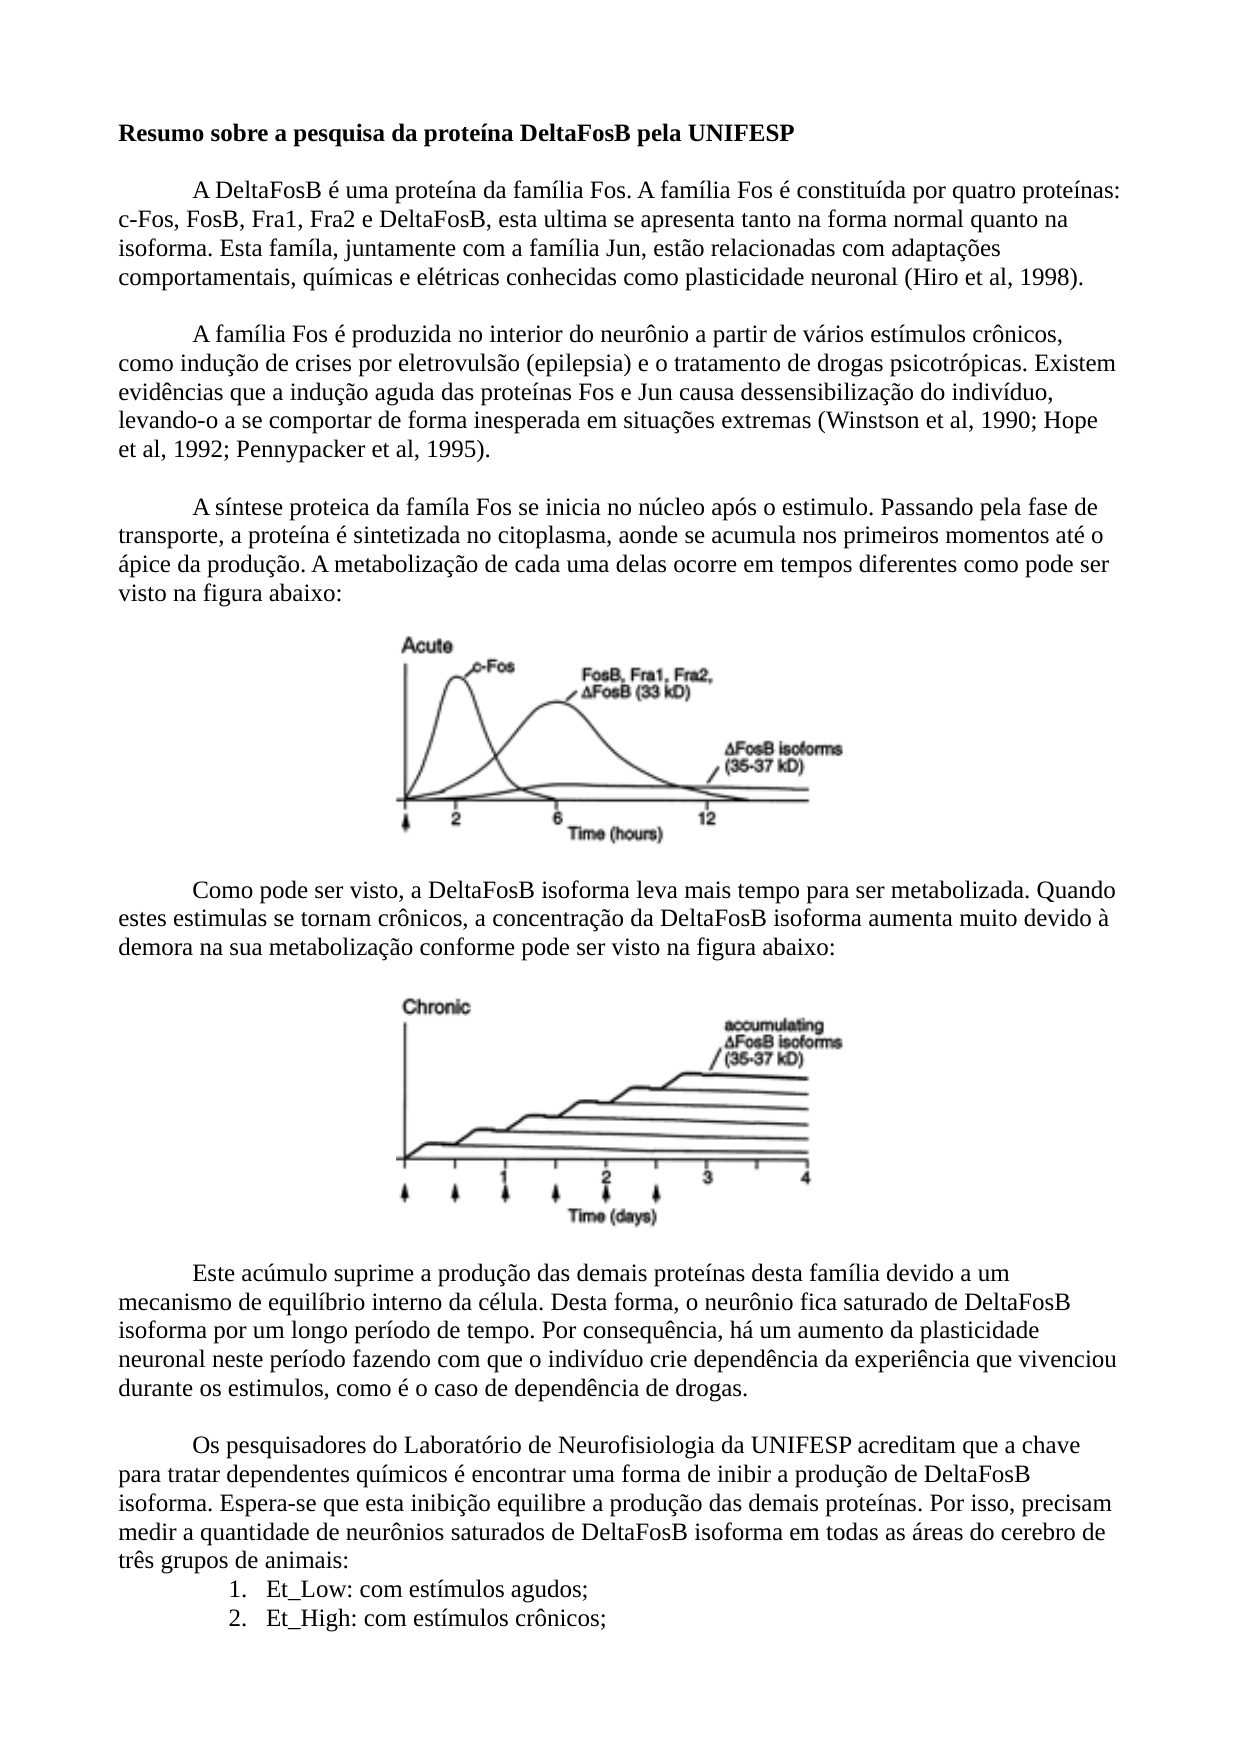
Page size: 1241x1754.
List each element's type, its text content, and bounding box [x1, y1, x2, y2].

text Os pesquisadores do Laboratório de Neurofisiologia da UNIFESP acreditam que a chave para tratar dependentes químicos é encontrar uma forma de inibir a produção de DeltaFosB isoforma. Espera-se que esta inibição equilibre a produção das demais proteínas. Por isso, precisam medir a quantidade de neurônios saturados de DeltaFosB isoforma em todas as áreas do cerebro de três grupos de animais: [118, 1430, 1122, 1574]
text Como pode ser visto, a DeltaFosB isoforma leva mais tempo para ser metabolizada. Quando estes estimulas se tornam crônicos, a concentração da DeltaFosB isoforma aumenta muito devido à demora na sua metabolização conforme pode ser visto na figura abaixo: [118, 875, 1122, 961]
list Et_High: com estímulos crônicos; [228, 1603, 1122, 1632]
text A família Fos é produzida no interior do neurônio a partir de vários estímulos crônicos, como indução de crises por eletrovulsão (epilepsia) e o tratamento de drogas psicotrópicas. Existem evidências que a indução aguda das proteínas Fos e Jun causa dessensibilização do indivíduo, levando-o a se comportar de forma inesperada em situações extremas (Winstson et al, 1990; Hope et al, 1992; Pennypacker et al, 1995). [118, 319, 1122, 463]
text A DeltaFosB é uma proteína da família Fos. A família Fos é constituída por quatro proteínas: c-Fos, FosB, Fra1, Fra2 e DeltaFosB, esta ultima se apresenta tanto na forma normal quanto na isoforma. Esta famíla, juntamente com a família Jun, estão relacionadas com adaptações comportamentais, químicas e elétricas conhecidas como plasticidade neuronal (Hiro et al, 1998). [118, 176, 1122, 291]
text Resumo sobre a pesquisa da proteína DeltaFosB pela UNIFESP [118, 118, 1122, 147]
text Este acúmulo suprime a produção das demais proteínas desta família devido a um mecanismo de equilíbrio interno da célula. Desta forma, o neurônio fica saturado de DeltaFosB isoforma por um longo período de tempo. Por consequência, há um aumento da plasticidade neuronal neste período fazendo com que o indivíduo crie dependência da experiência que vivenciou durante os estimulos, como é o caso de dependência de drogas. [118, 1258, 1122, 1402]
text A síntese proteica da famíla Fos se inicia no núcleo após o estimulo. Passando pela fase de transporte, a proteína é sintetizada no citoplasma, aonde se acumula nos primeiros momentos até o ápice da produção. A metabolização de cada uma delas ocorre em tempos diferentes como pode ser visto na figura abaixo: [118, 492, 1122, 607]
list Et_Low: com estímulos agudos; [228, 1574, 1122, 1603]
picture [396, 989, 844, 1230]
picture [396, 635, 844, 846]
